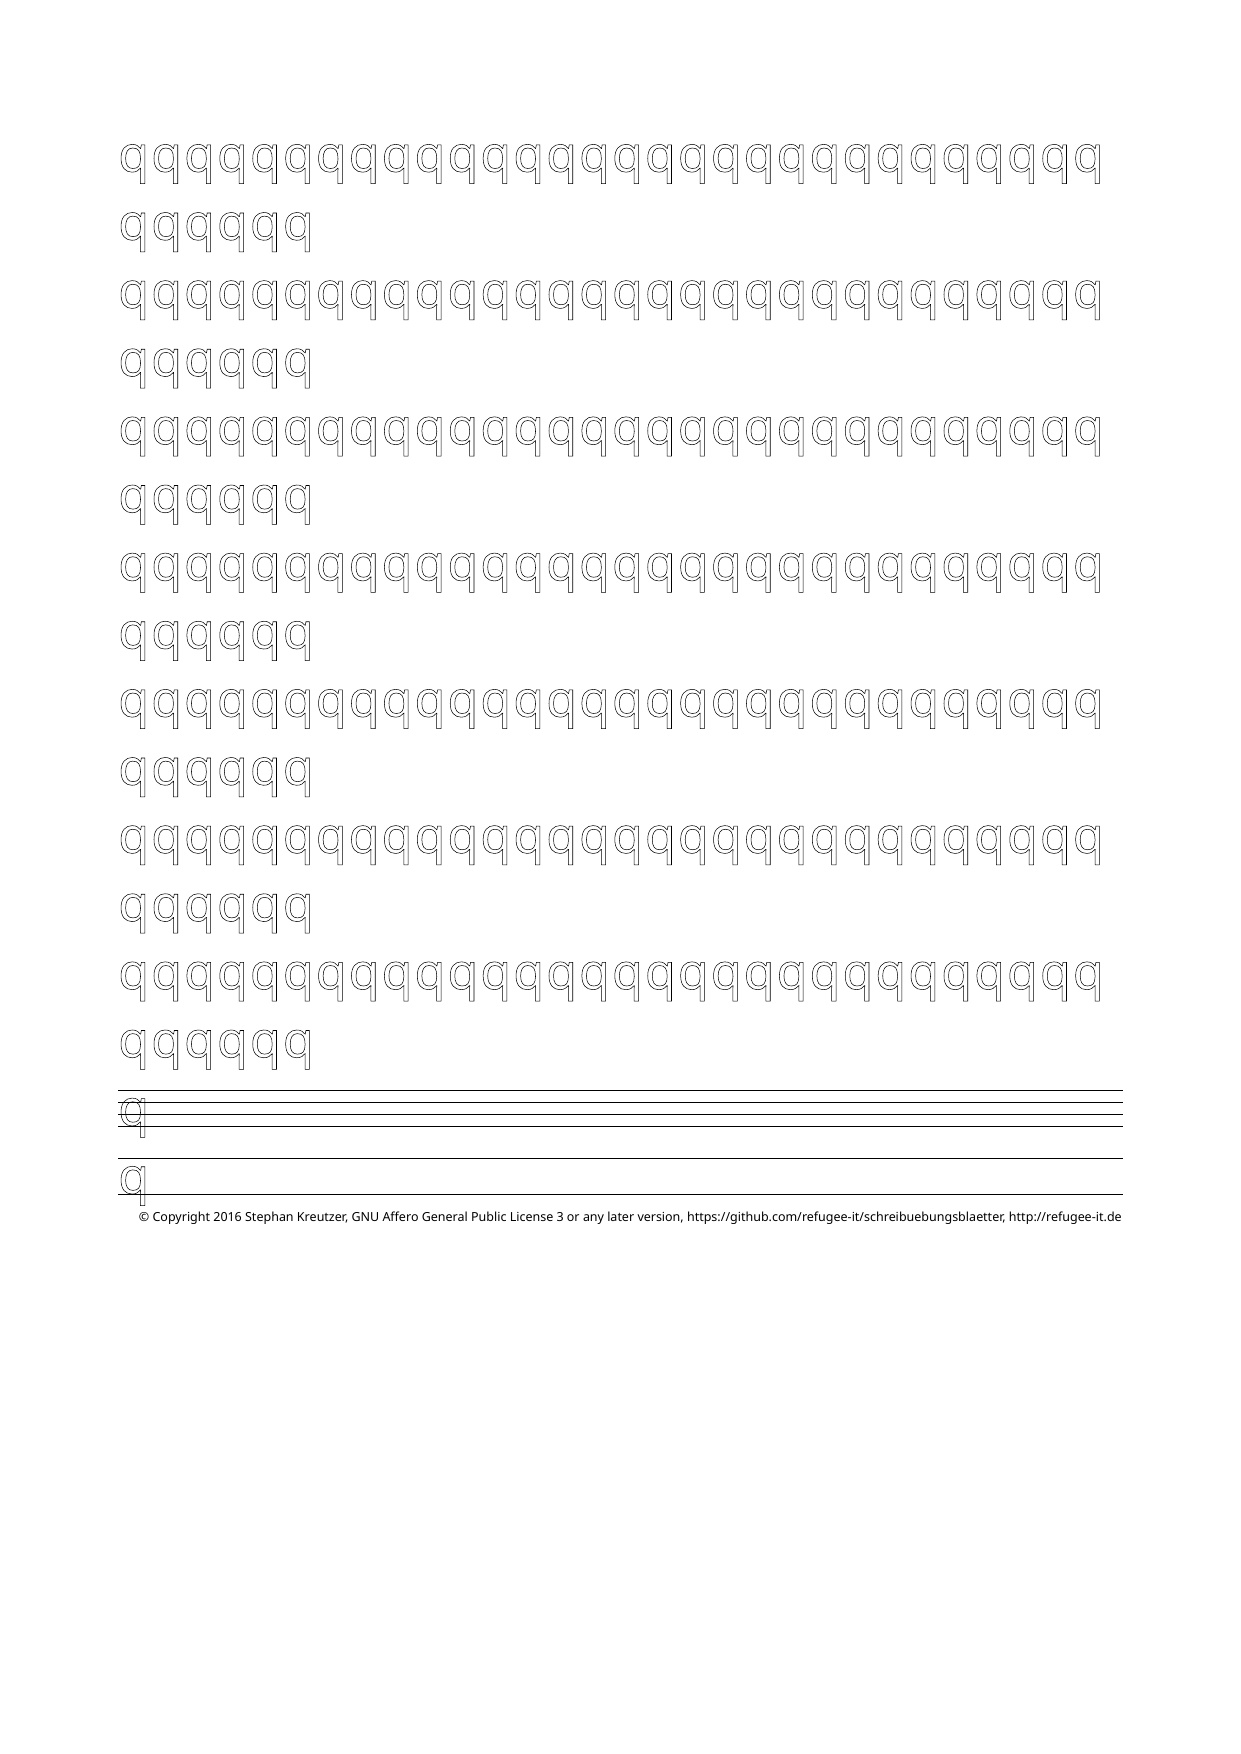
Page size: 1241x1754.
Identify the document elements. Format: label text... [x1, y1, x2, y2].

text [127, 1115, 139, 1121]
text [118, 1127, 1122, 1140]
text [118, 1115, 127, 1126]
text [146, 1103, 1122, 1114]
text q q q q q q q q q q q q q q q q q q q q q q q q q q q q q q q q q q q q [118, 118, 1122, 254]
text [146, 1115, 1122, 1126]
text [118, 1103, 122, 1114]
text q q q q q q q q q q q q q q q q q q q q q q q q q q q q q q q q q q q q [118, 799, 1122, 936]
text q [118, 1159, 1122, 1194]
text q q q q q q q q q q q q q q q q q q q q q q q q q q q q q q q q q q q q [118, 663, 1122, 799]
text [118, 1140, 1122, 1158]
text q [126, 1103, 140, 1114]
text [118, 1195, 1122, 1208]
text q q q q q q q q q q q q q q q q q q q q q q q q q q q q q q q q q q q q [118, 527, 1122, 663]
text [118, 1091, 1122, 1102]
text q q q q q q q q q q q q q q q q q q q q q q q q q q q q q q q q q q q q [118, 254, 1122, 391]
text q q q q q q q q q q q q q q q q q q q q q q q q q q q q q q q q q q q q [118, 391, 1122, 527]
text © Copyright 2016 Stephan Kreutzer, GNU Affero General Public License 3 or any later version, https://github.com/refugee-it/schreibuebungsblaetter, http://refugee-it.de [118, 1208, 1122, 1225]
text q q q q q q q q q q q q q q q q q q q q q q q q q q q q q q q q q q q q [118, 936, 1122, 1072]
text [118, 1072, 1122, 1090]
